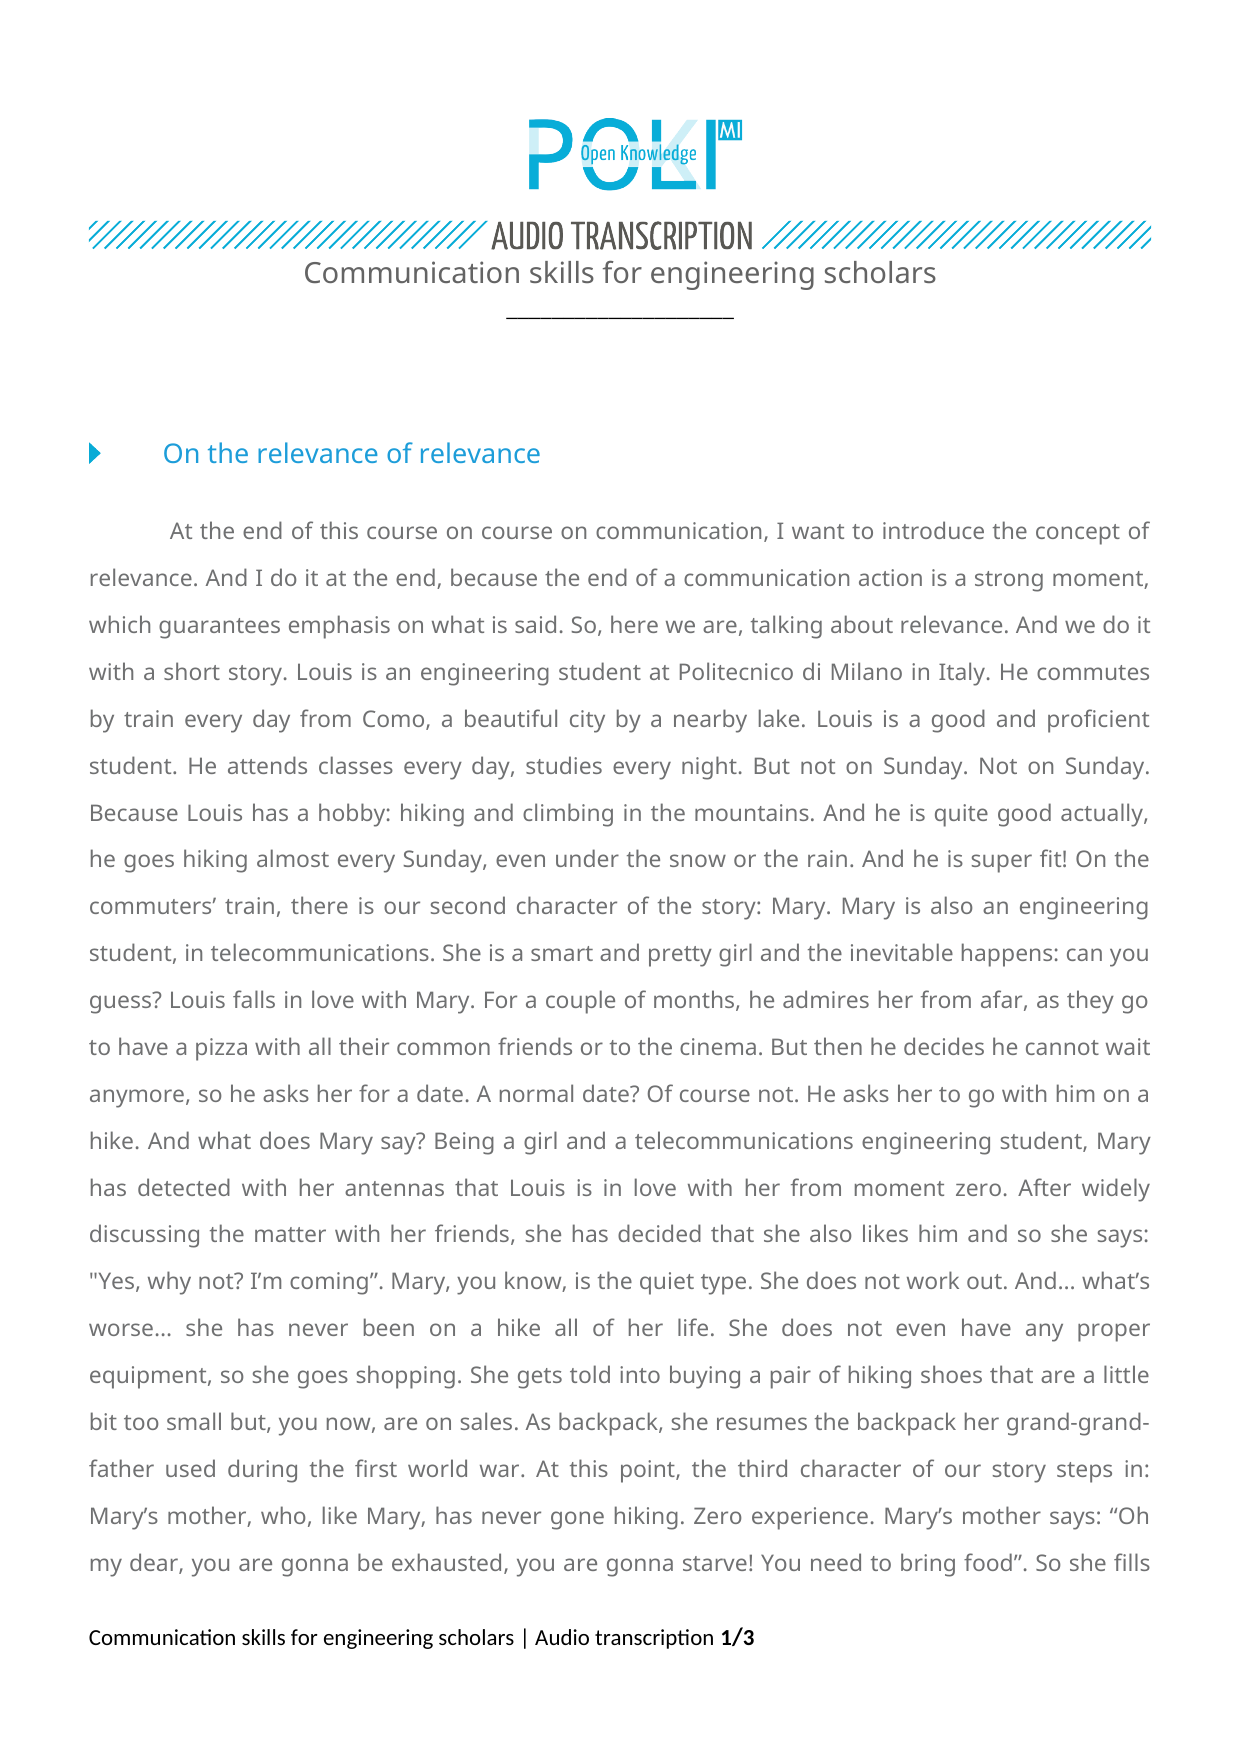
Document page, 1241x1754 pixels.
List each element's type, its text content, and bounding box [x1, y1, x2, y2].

list On the relevance of relevance [89, 434, 1152, 471]
text At the end of this course on course on communication, I want to introduce the concept of relevance. And I do it at the end, because the end of a communication action is a strong moment, which guarantees emphasis on what is said. So, here we are, talking about relevance. And we do it with a short story. Louis is an engineering student at Politecnico di Milano in Italy. He commutes by train every day from Como, a beautiful city by a nearby lake. Louis is a good and proficient student. He attends classes every day, studies every night. But not on Sunday. Not on Sunday. Because Louis has a hobby: hiking and climbing in the mountains. And he is quite good actually, he goes hiking almost every Sunday, even under the snow or the rain. And he is super fit! On the commuters’ train, there is our second character of the story: Mary. Mary is also an engineering student, in telecommunications. She is a smart and pretty girl and the inevitable happens: can you guess? Louis falls in love with Mary. For a couple of months, he admires her from afar, as they go to have a pizza with all their common friends or to the cinema. But then he decides he cannot wait anymore, so he asks her for a date. A normal date? Of course not. He asks her to go with him on a hike. And what does Mary say? Being a girl and a telecommunications engineering student, Mary has detected with her antennas that Louis is in love with her from moment zero. After widely discussing the matter with her friends, she has decided that she also likes him and so she says: "Yes, why not? I’m coming”. Mary, you know, is the quiet type. She does not work out. And… what’s worse… she has never been on a hike all of her life. She does not even have any proper equipment, so she goes shopping. She gets told into buying a pair of hiking shoes that are a little bit too small but, you now, are on sales. As backpack, she resumes the backpack her grand-grand-father used during the first world war. At this point, the third character of our story steps in: Mary’s mother, who, like Mary, has never gone hiking. Zero experience. Mary’s mother says: “Oh my dear, you are gonna be exhausted, you are gonna starve! You need to bring food”. So she fills [89, 515, 1152, 1578]
text ____________________ [89, 294, 1152, 322]
subtitle Communication skills for engineering scholars [89, 211, 1152, 292]
